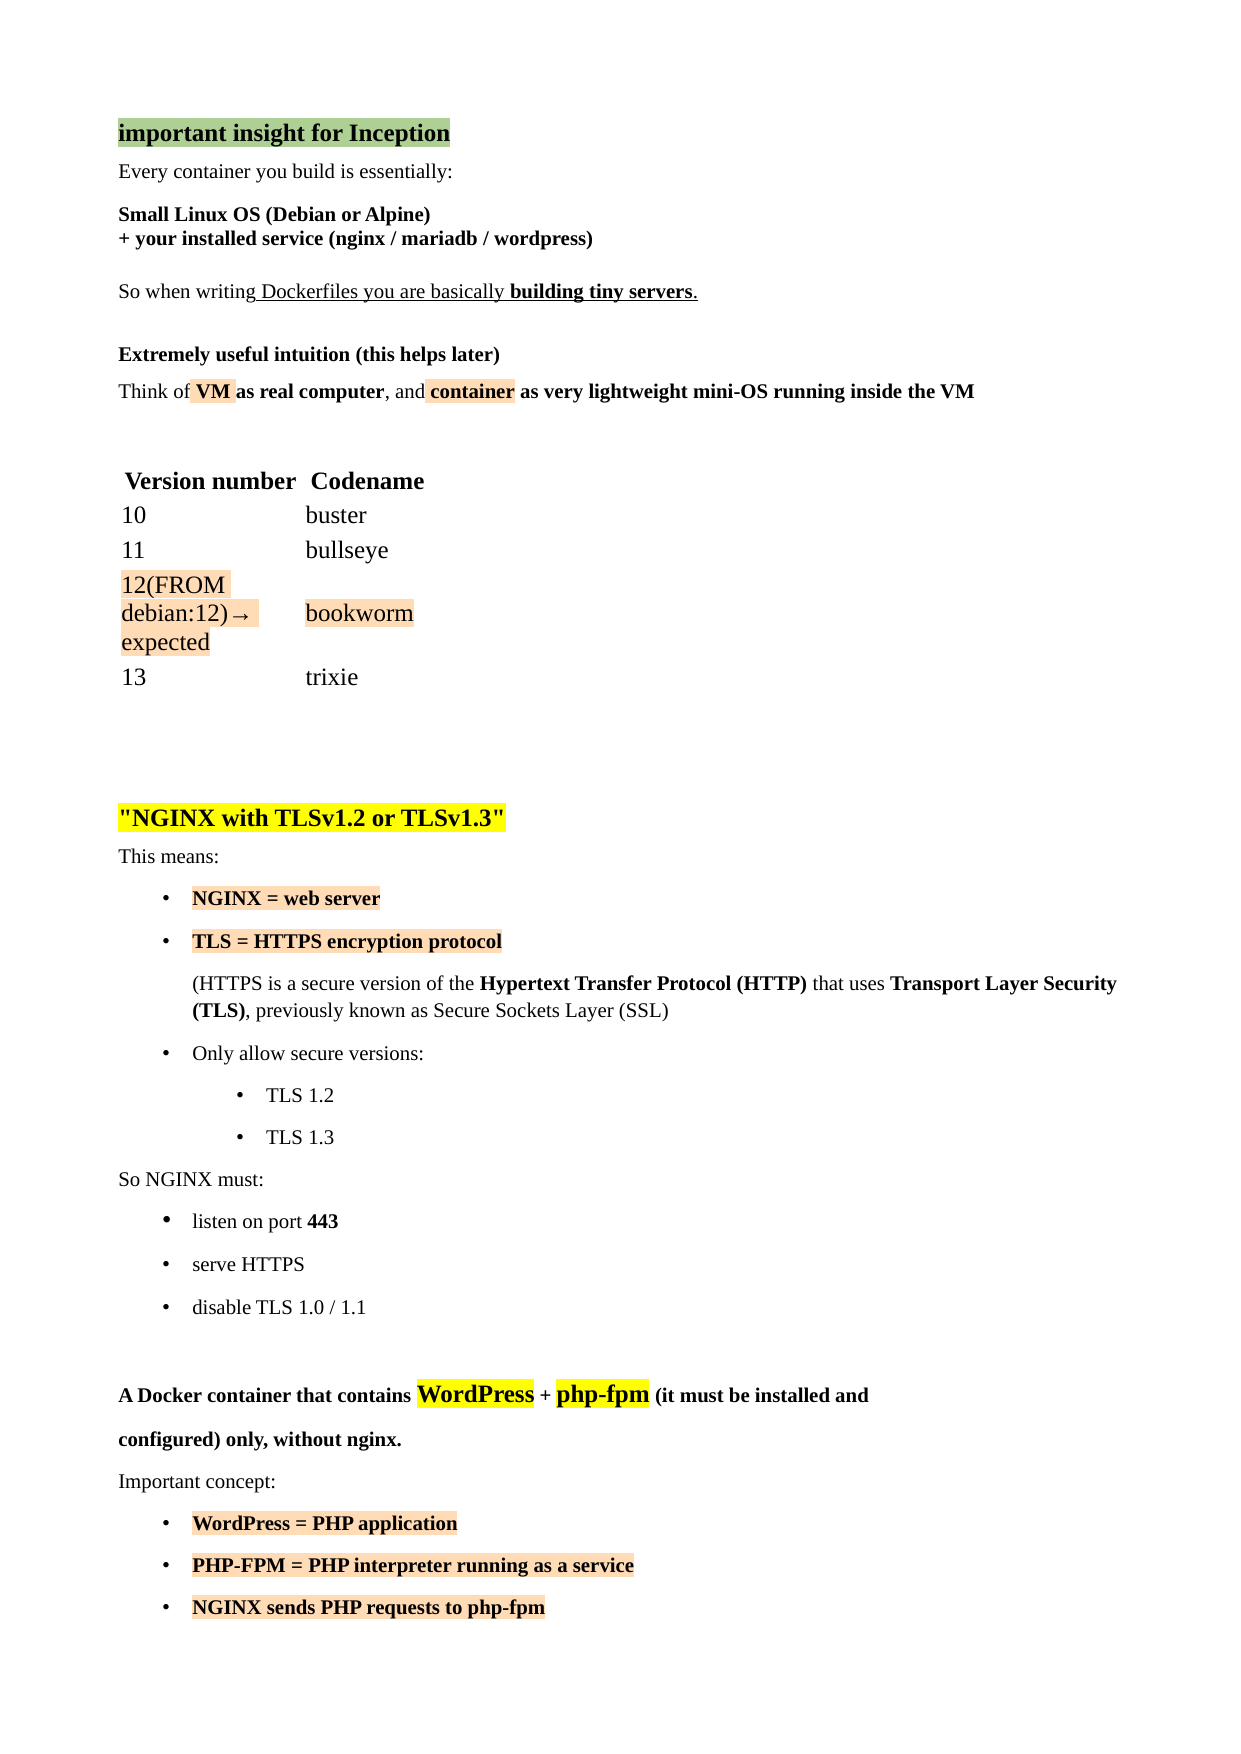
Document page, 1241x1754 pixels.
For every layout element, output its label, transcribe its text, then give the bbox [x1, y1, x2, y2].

table_header Codename [303, 463, 432, 498]
table_cell 10 [118, 498, 302, 532]
list serve HTTPS [162, 1252, 1122, 1276]
list NGINX = web server [162, 886, 1122, 910]
text This means: [118, 844, 1122, 868]
table_cell bullseye [303, 532, 432, 567]
table_cell trixie [303, 659, 432, 693]
text + your installed service (nginx / mariadb / wordpress) [118, 226, 1122, 250]
subtitle "NGINX with TLSv1.2 or TLSv1.3" [118, 803, 1122, 832]
text So NGINX must: [118, 1167, 1122, 1191]
text So when writing Dockerfiles you are basically building tiny servers. [118, 279, 1122, 303]
list WordPress = PHP application [162, 1511, 1122, 1535]
list TLS = HTTPS encryption protocol [162, 928, 1122, 953]
subtitle important insight for Inception [118, 118, 1122, 147]
list (HTTPS is a secure version of the Hypertext Transfer Protocol (HTTP) that uses Transport Layer Security (TLS), previously known as Secure Sockets Layer (SSL) [162, 971, 1122, 1022]
list Only allow secure versions: [162, 1041, 1122, 1064]
text Small Linux OS (Debian or Alpine) [118, 202, 1122, 226]
list TLS 1.2 [236, 1083, 1122, 1107]
list NGINX sends PHP requests to php-fpm [162, 1595, 1122, 1619]
text A Docker container that contains WordPress + php-fpm (it must be installed and [118, 1379, 1122, 1408]
subtitle Extremely useful intuition (this helps later) [118, 342, 1122, 366]
text Think of VM as real computer, and container as very lightweight mini-OS running inside the VM [118, 379, 1122, 403]
table_cell 12(FROM debian:12)→ expected [118, 567, 302, 659]
text configured) only, without nginx. [118, 1427, 1122, 1451]
text Every container you build is essentially: [118, 159, 1122, 183]
table_cell bookworm [303, 567, 432, 659]
table_cell 13 [118, 659, 302, 693]
table_header Version number [118, 463, 302, 498]
list TLS 1.3 [236, 1125, 1122, 1149]
list listen on port 443 [162, 1209, 1122, 1234]
table_cell 11 [118, 532, 302, 567]
table_cell buster [303, 498, 432, 532]
list PHP-FPM = PHP interpreter running as a service [162, 1553, 1122, 1577]
text Important concept: [118, 1469, 1122, 1493]
list disable TLS 1.0 / 1.1 [162, 1294, 1122, 1319]
